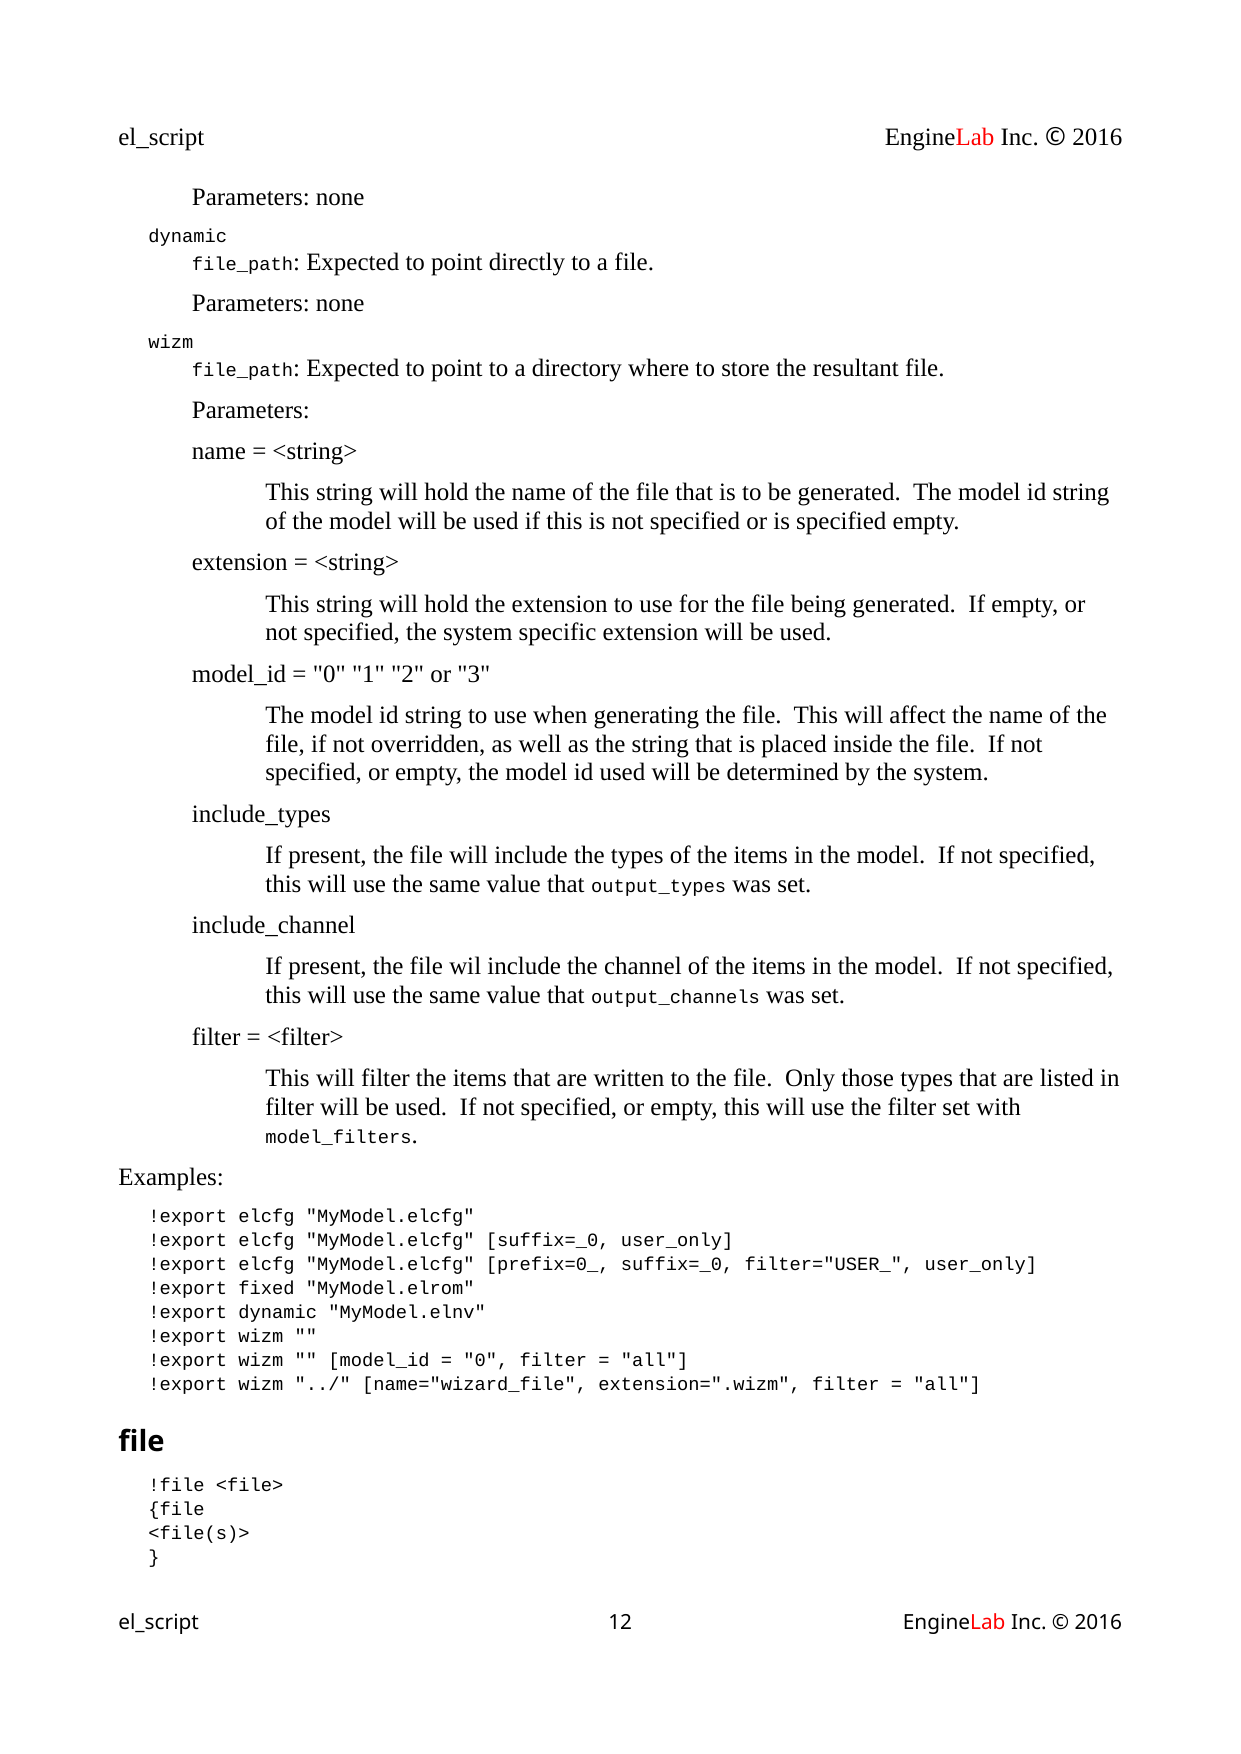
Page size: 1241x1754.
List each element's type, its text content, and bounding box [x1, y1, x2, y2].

text !export wizm "" [model_id = "0", filter = "all"] [148, 1347, 1122, 1371]
text !file <file> [148, 1472, 1122, 1496]
text !export elcfg "MyModel.elcfg" [prefix=0_, suffix=_0, filter="USER_", user_only] [148, 1251, 1122, 1275]
text !export dynamic "MyModel.elnv" [148, 1299, 1122, 1323]
text wizm [148, 329, 1122, 353]
text The model id string to use when generating the file. This will affect the name of the file, if not overridden, as well as the string that is placed inside the file. If not specified, or empty, the model id used will be determined by the system. [118, 700, 1122, 786]
text If present, the file will include the types of the items in the model. If not specified, this will use the same value that output_types was set. [118, 840, 1122, 898]
text Parameters: none [118, 182, 1122, 210]
text Parameters: none [118, 288, 1122, 317]
text !export elcfg "MyModel.elcfg" [148, 1203, 1122, 1227]
text dynamic [148, 223, 1122, 247]
text This string will hold the name of the file that is to be generated. The model id string of the model will be used if this is not specified or is specified empty. [118, 477, 1122, 535]
text !export wizm "" [148, 1323, 1122, 1347]
text include_channel [118, 910, 1122, 939]
text extension = <string> [118, 547, 1122, 576]
text Parameters: [118, 395, 1122, 424]
text name = <string> [118, 436, 1122, 465]
text !export elcfg "MyModel.elcfg" [suffix=_0, user_only] [148, 1227, 1122, 1251]
text Examples: [118, 1162, 1122, 1191]
text This will filter the items that are written to the file. Only those types that are listed in filter will be used. If not specified, or empty, this will use the filter set with model_filters. [118, 1063, 1122, 1149]
subtitle file [118, 1420, 1122, 1459]
text filter = <filter> [118, 1022, 1122, 1050]
text {file [148, 1496, 1122, 1520]
text model_id = "0" "1" "2" or "3" [118, 659, 1122, 687]
text This string will hold the extension to use for the file being generated. If empty, or not specified, the system specific extension will be used. [118, 589, 1122, 646]
text include_types [118, 799, 1122, 827]
text } [148, 1544, 1122, 1568]
text file_path: Expected to point to a directory where to store the resultant file. [118, 353, 1122, 382]
text If present, the file wil include the channel of the items in the model. If not specified, this will use the same value that output_channels was set. [118, 951, 1122, 1009]
text <file(s)> [148, 1520, 1122, 1544]
text !export wizm "../" [name="wizard_file", extension=".wizm", filter = "all"] [148, 1371, 1122, 1395]
text file_path: Expected to point directly to a file. [118, 247, 1122, 276]
text !export fixed "MyModel.elrom" [148, 1275, 1122, 1299]
